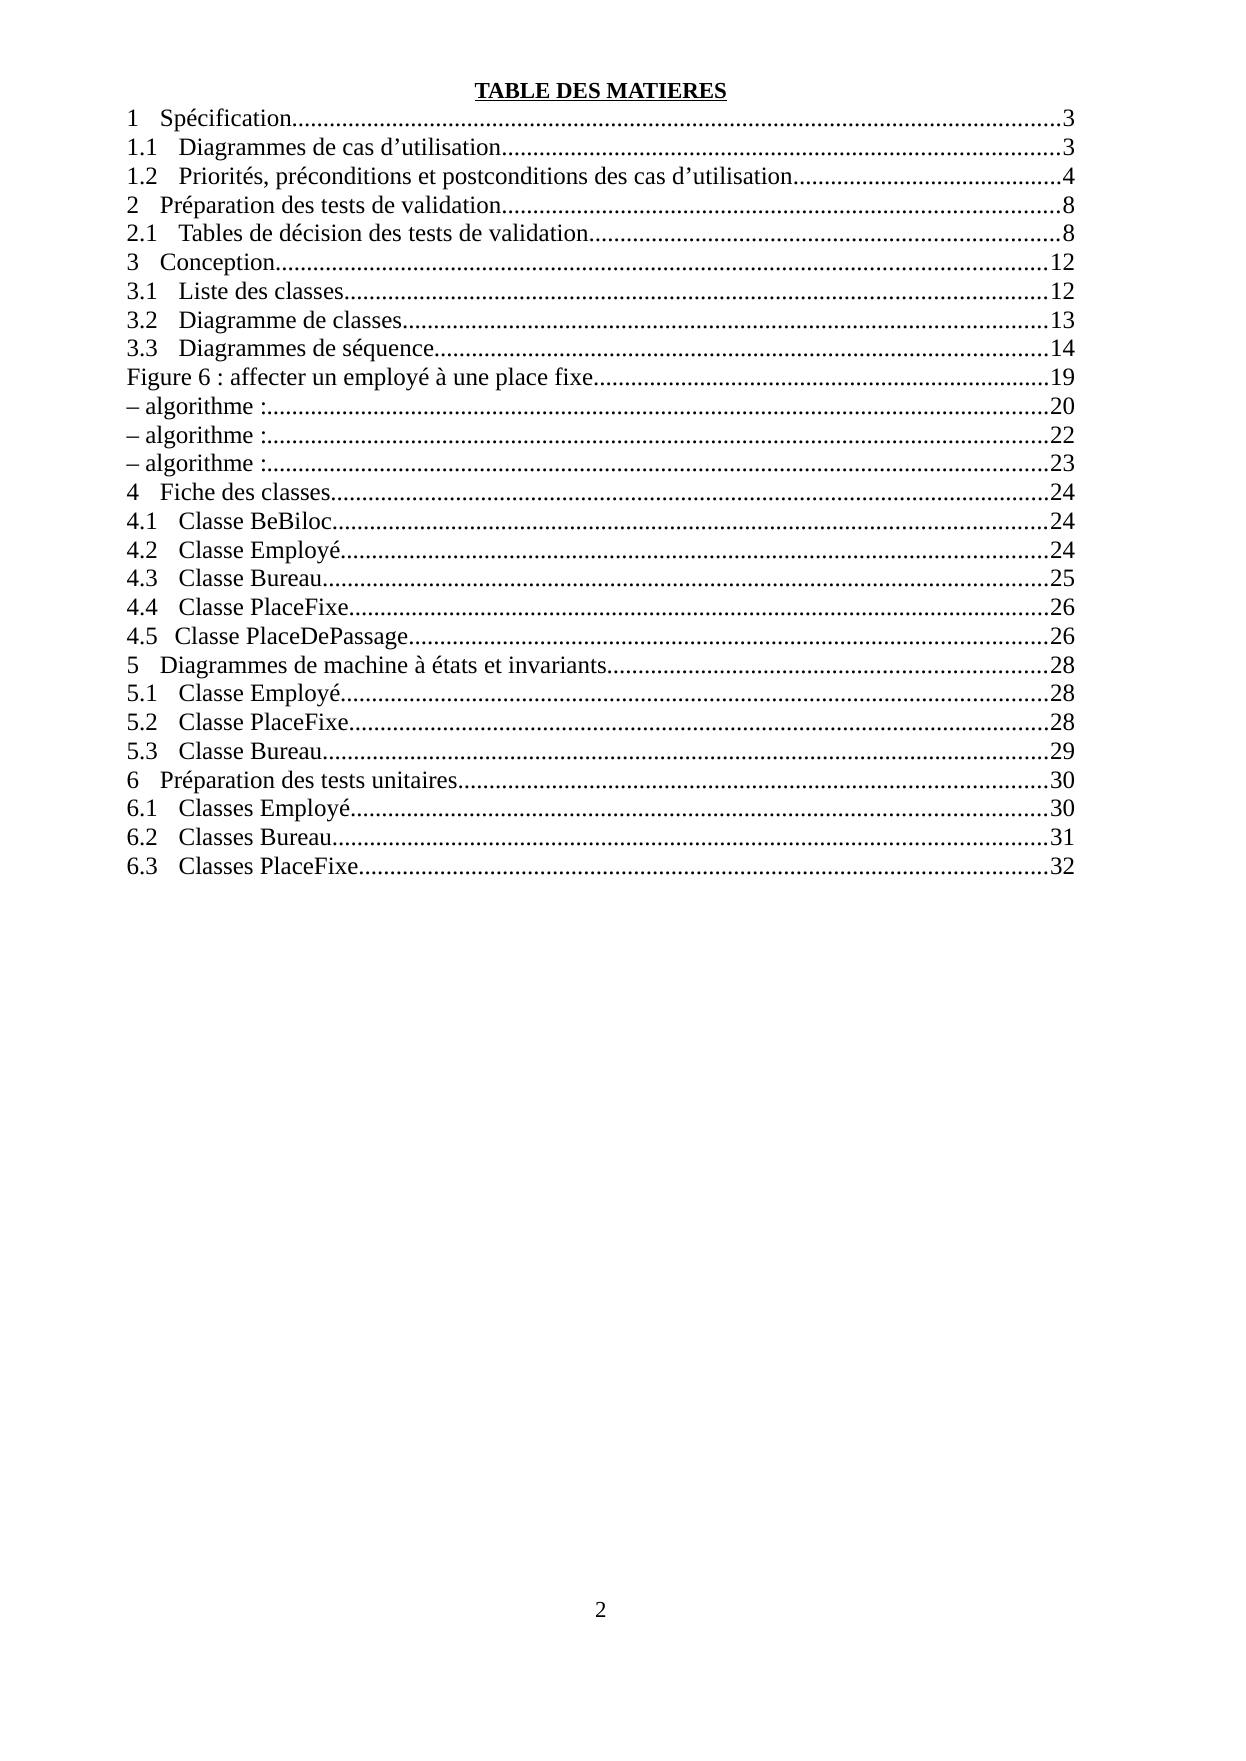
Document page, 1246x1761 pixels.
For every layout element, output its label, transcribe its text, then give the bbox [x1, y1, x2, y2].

text 3.2 Diagramme de classes 13 [126, 305, 1075, 333]
text 3 Conception 12 [126, 247, 1075, 276]
text 1 Spécification 3 [126, 103, 1075, 132]
text 4.5 Classe PlaceDePassage 26 [126, 621, 1075, 650]
text 6 Préparation des tests unitaires 30 [126, 765, 1075, 793]
text 2.1 Tables de décision des tests de validation 8 [126, 218, 1075, 247]
text 4.1 Classe BeBiloc 24 [126, 506, 1075, 535]
text 5 Diagrammes de machine à états et invariants 28 [126, 650, 1075, 678]
text – algorithme : 20 [126, 391, 1075, 420]
subtitle TABLE DES MATIERES [126, 77, 1075, 103]
text 1.2 Priorités, préconditions et postconditions des cas d’utilisation 4 [126, 161, 1075, 190]
text 3.1 Liste des classes 12 [126, 276, 1075, 305]
text – algorithme : 23 [126, 448, 1075, 477]
text 6.1 Classes Employé 30 [126, 793, 1075, 822]
text 4.4 Classe PlaceFixe 26 [126, 592, 1075, 621]
text 3.3 Diagrammes de séquence 14 [126, 333, 1075, 362]
text 5.1 Classe Employé 28 [126, 678, 1075, 707]
text 6.2 Classes Bureau 31 [126, 822, 1075, 851]
text 4 Fiche des classes 24 [126, 477, 1075, 506]
text Figure 6 : affecter un employé à une place fixe 19 [126, 362, 1075, 391]
text 2 Préparation des tests de validation 8 [126, 190, 1075, 218]
text 4.2 Classe Employé 24 [126, 535, 1075, 563]
text 1.1 Diagrammes de cas d’utilisation 3 [126, 132, 1075, 161]
text 5.3 Classe Bureau 29 [126, 736, 1075, 765]
text 5.2 Classe PlaceFixe 28 [126, 707, 1075, 736]
text 6.3 Classes PlaceFixe 32 [126, 851, 1075, 880]
text – algorithme : 22 [126, 420, 1075, 448]
text 4.3 Classe Bureau 25 [126, 563, 1075, 592]
